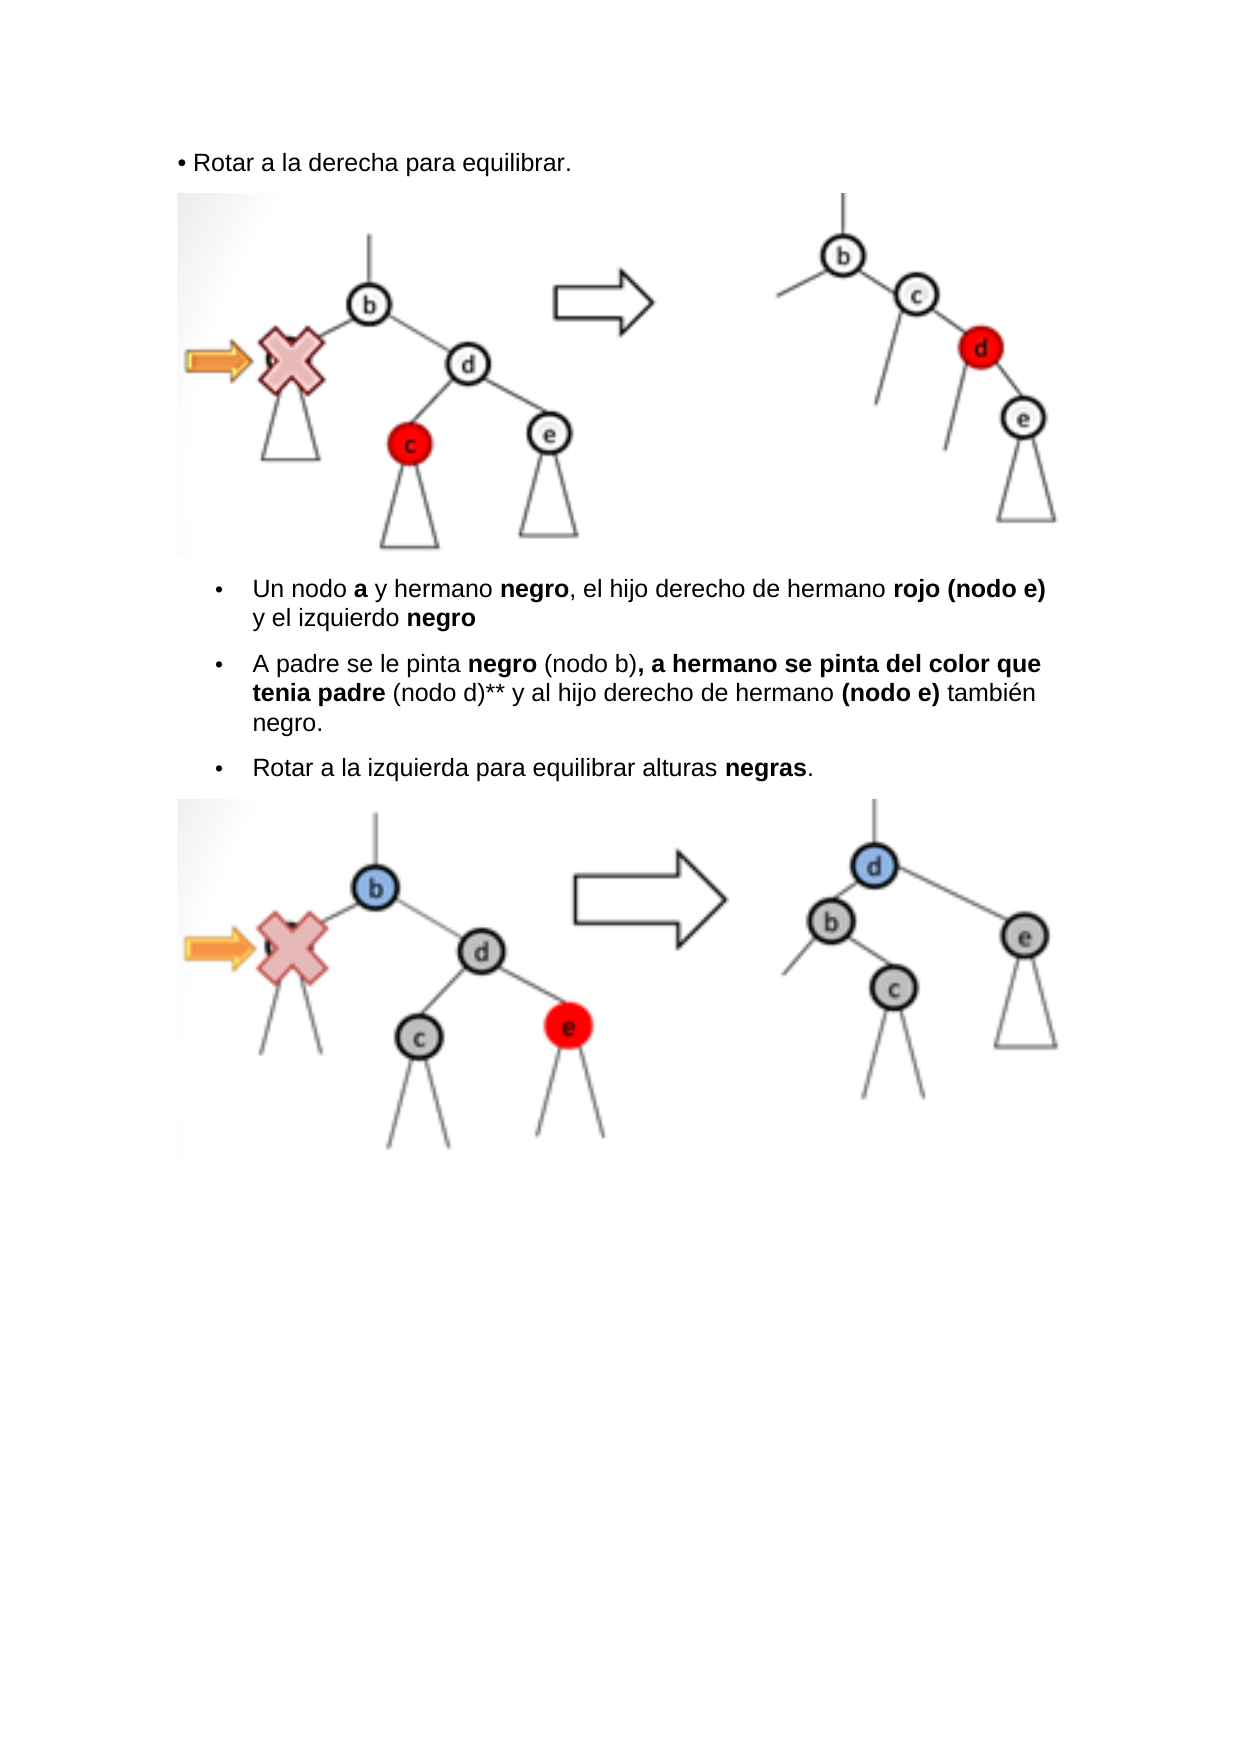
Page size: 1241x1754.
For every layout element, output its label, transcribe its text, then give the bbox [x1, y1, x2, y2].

list Un nodo a y hermano negro, el hijo derecho de hermano rojo (nodo e) y el izquierdo negro [215, 574, 1063, 632]
list Rotar a la izquierda para equilibrar alturas negras. [215, 753, 1063, 782]
list A padre se le pinta negro (nodo b), a hermano se pinta del color que tenia padre (nodo d)** y al hijo derecho de hermano (nodo e) también negro. [215, 649, 1063, 736]
text • Rotar a la derecha para equilibrar. [177, 148, 1063, 176]
